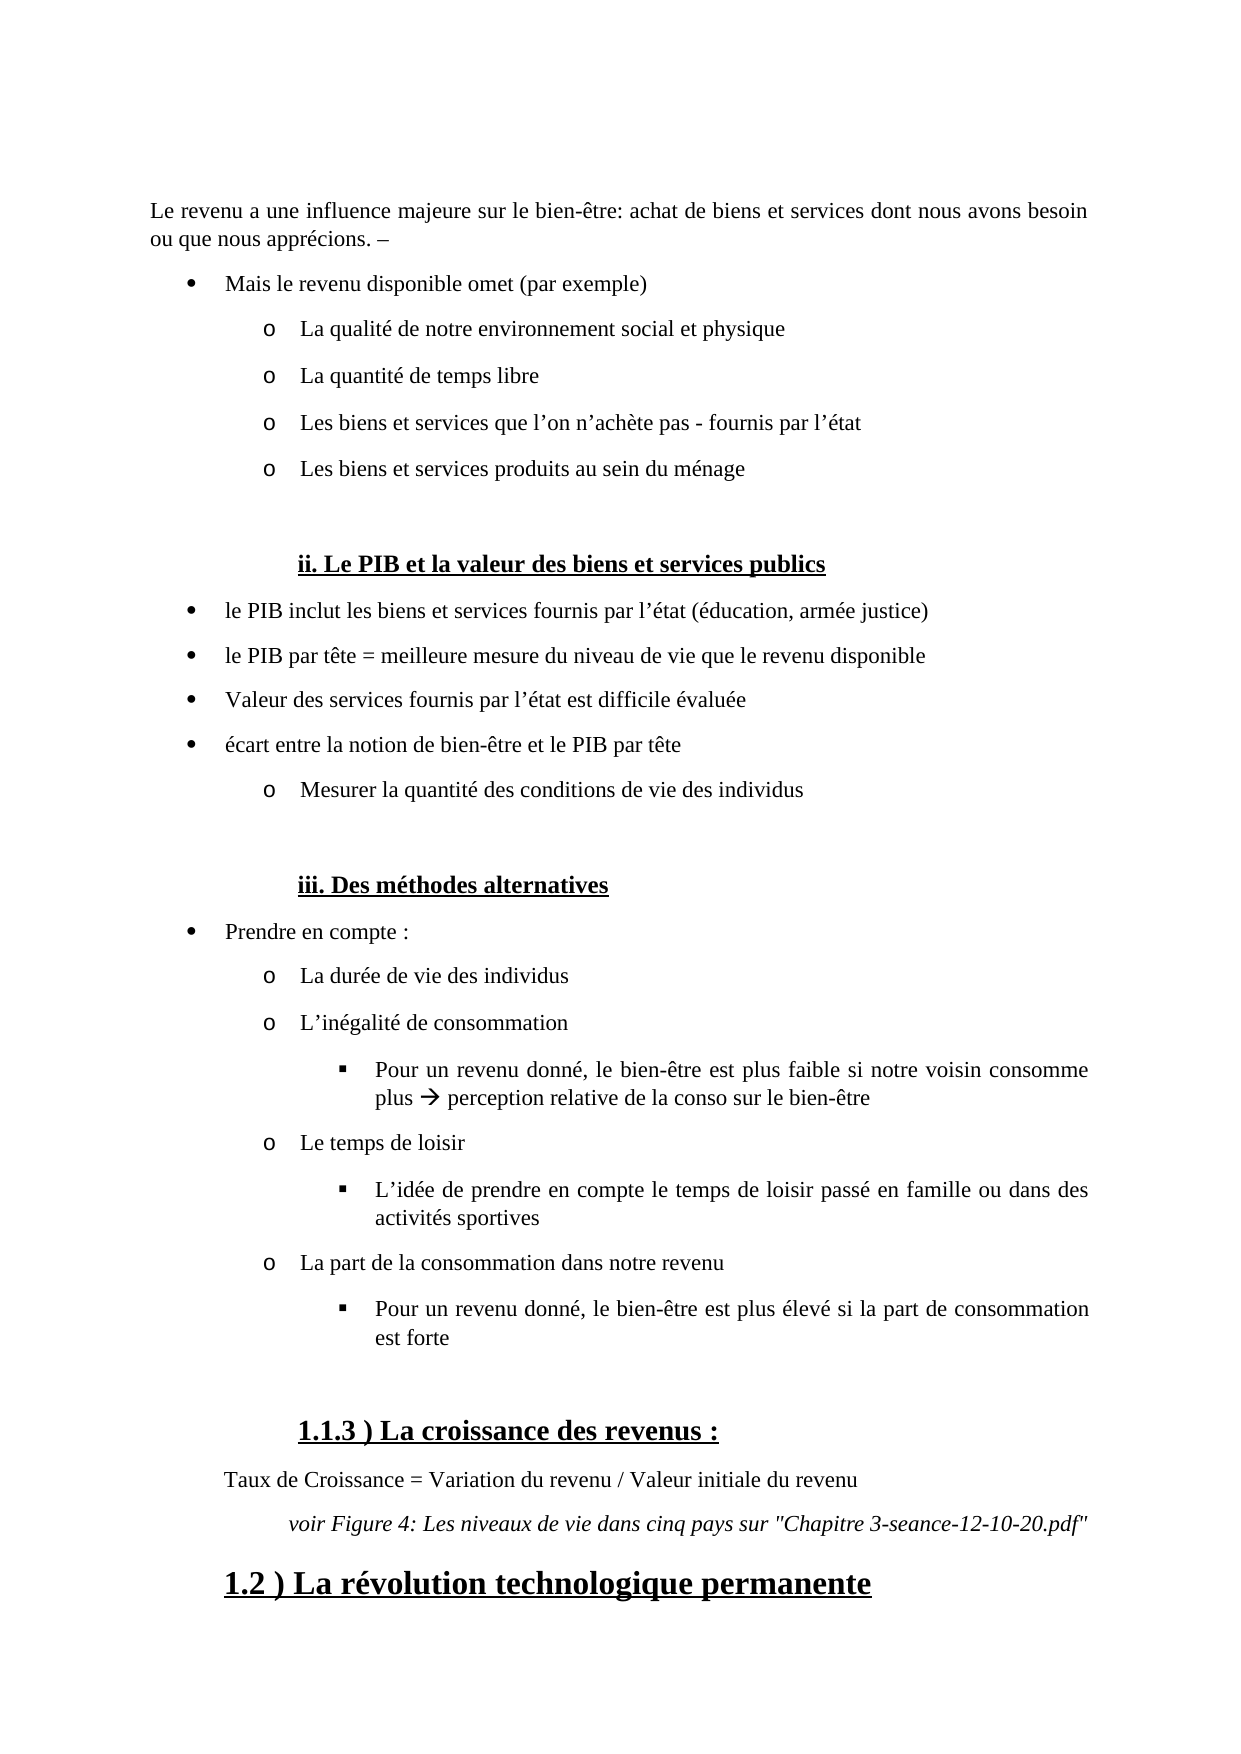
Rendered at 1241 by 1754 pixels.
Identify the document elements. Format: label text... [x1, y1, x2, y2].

list Pour un revenu donné, le bien-être est plus faible si notre voisin consomme plus  perception relative de la conso sur le bien-être [337, 1056, 1090, 1111]
list Les biens et services produits au sein du ménage [262, 455, 1090, 484]
list La qualité de notre environnement social et physique [262, 315, 1090, 343]
list L’idée de prendre en compte le temps de loisir passé en famille ou dans des activités sportives [337, 1176, 1090, 1230]
text 1.1.3 ) La croissance des revenus : [224, 1413, 1090, 1447]
list Pour un revenu donné, le bien-être est plus élevé si la part de consommation est forte [337, 1295, 1090, 1350]
list Les biens et services que l’on n’achète pas - fournis par l’état [262, 409, 1090, 437]
text Taux de Croissance = Variation du revenu / Valeur initiale du revenu [150, 1466, 1090, 1492]
text voir Figure 4: Les niveaux de vie dans cinq pays sur "Chapitre 3-seance-12-10-20.pdf" [150, 1510, 1090, 1537]
list le PIB inclut les biens et services fournis par l’état (éducation, armée justice) [187, 597, 1090, 623]
list écart entre la notion de bien-être et le PIB par tête [187, 731, 1090, 758]
list La part de la consommation dans notre revenu [262, 1249, 1090, 1277]
list Valeur des services fournis par l’état est difficile évaluée [187, 687, 1090, 713]
list Mais le revenu disponible omet (par exemple) [187, 270, 1090, 297]
text ii. Le PIB et la valeur des biens et services publics [224, 549, 1090, 578]
list Mesurer la quantité des conditions de vie des individus [262, 776, 1090, 804]
list le PIB par tête = meilleure mesure du niveau de vie que le revenu disponible [187, 642, 1090, 668]
text Le revenu a une influence majeure sur le bien-être: achat de biens et services dont nous avons besoin ou que nous apprécions. – [150, 197, 1090, 252]
list La quantité de temps libre [262, 362, 1090, 390]
list Prendre en compte : [187, 918, 1090, 944]
text iii. Des méthodes alternatives [224, 870, 1090, 899]
list La durée de vie des individus [262, 962, 1090, 991]
list Le temps de loisir [262, 1129, 1090, 1157]
text 1.2 ) La révolution technologique permanente [150, 1563, 1090, 1601]
list L’inégalité de consommation [262, 1009, 1090, 1037]
